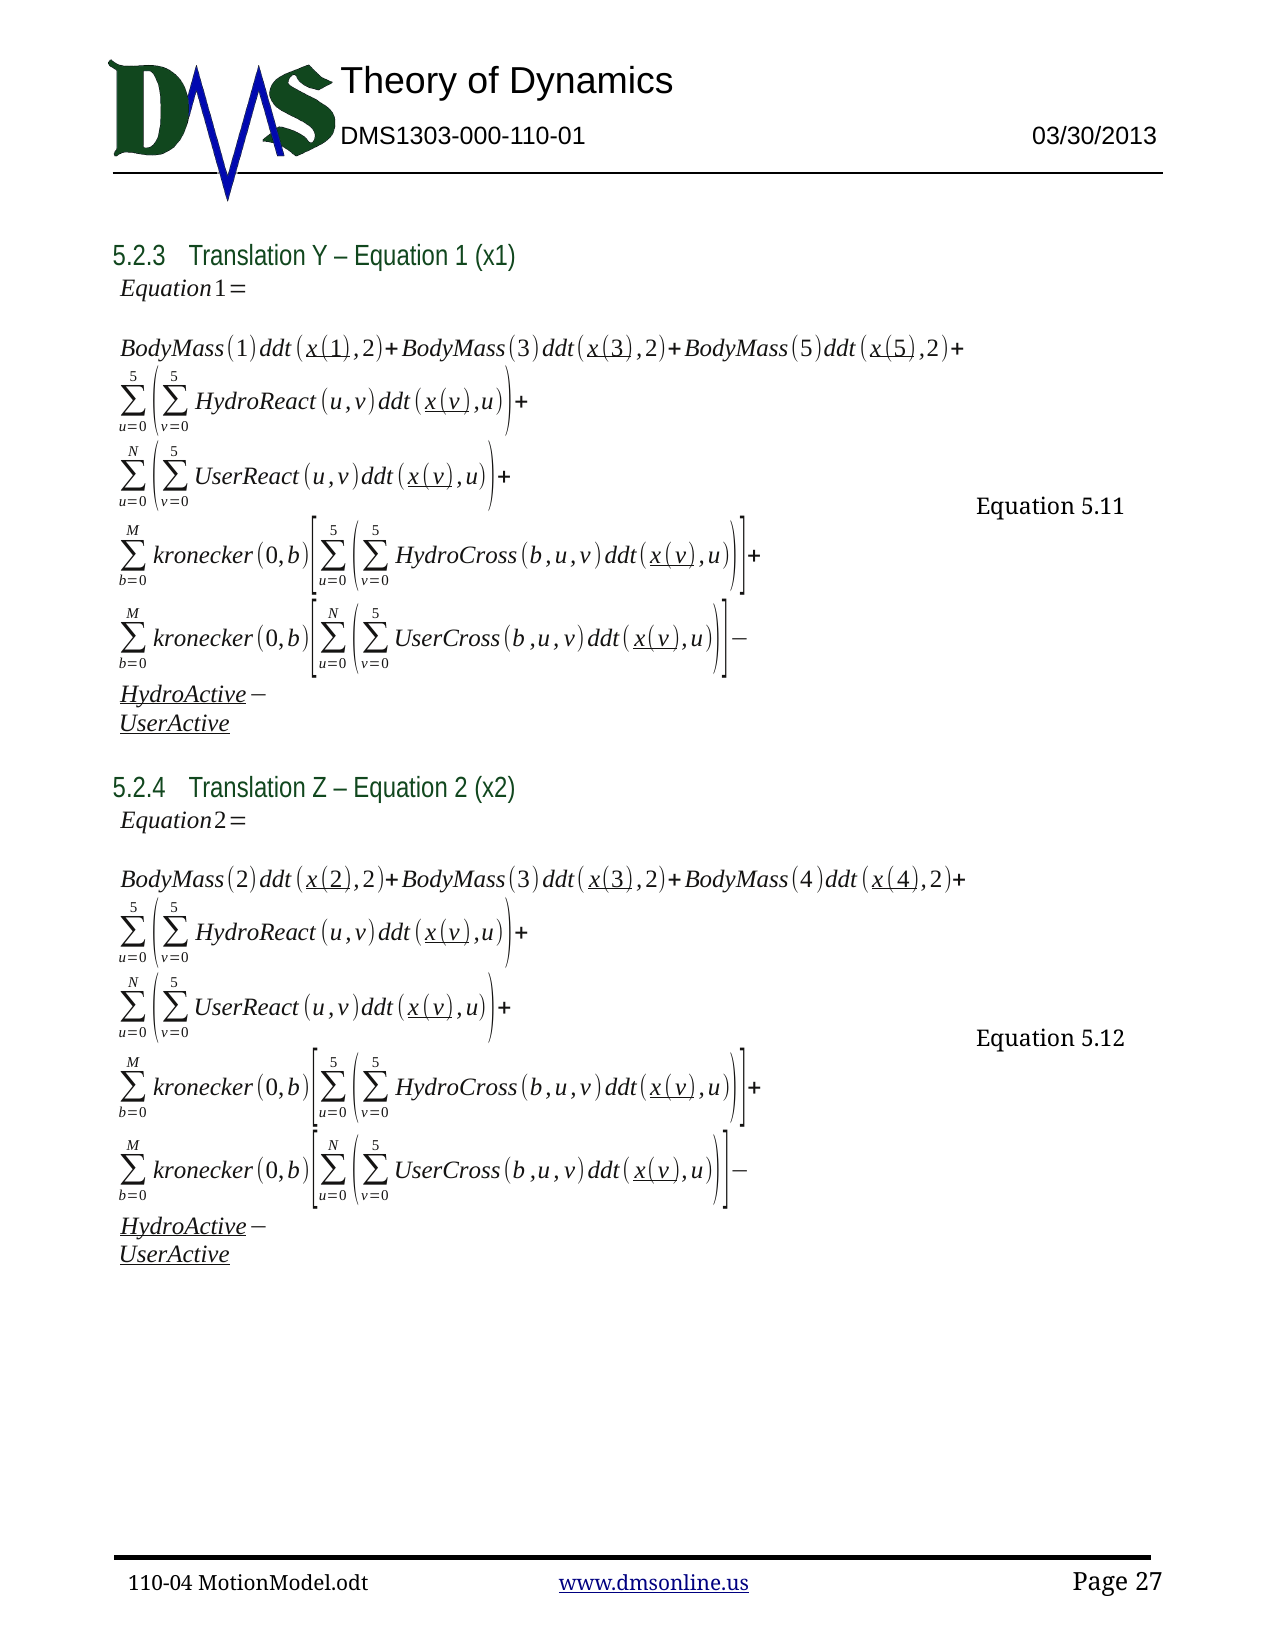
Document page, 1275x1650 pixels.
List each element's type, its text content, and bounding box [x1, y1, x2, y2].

picture [105, 56, 338, 204]
text Equation 5.12 [112, 806, 1162, 1268]
text Equation 5.11 [112, 275, 1162, 737]
subtitle Translation Y – Equation 1 (x1) [112, 238, 1162, 271]
subtitle Translation Z – Equation 2 (x2) [112, 770, 1162, 803]
